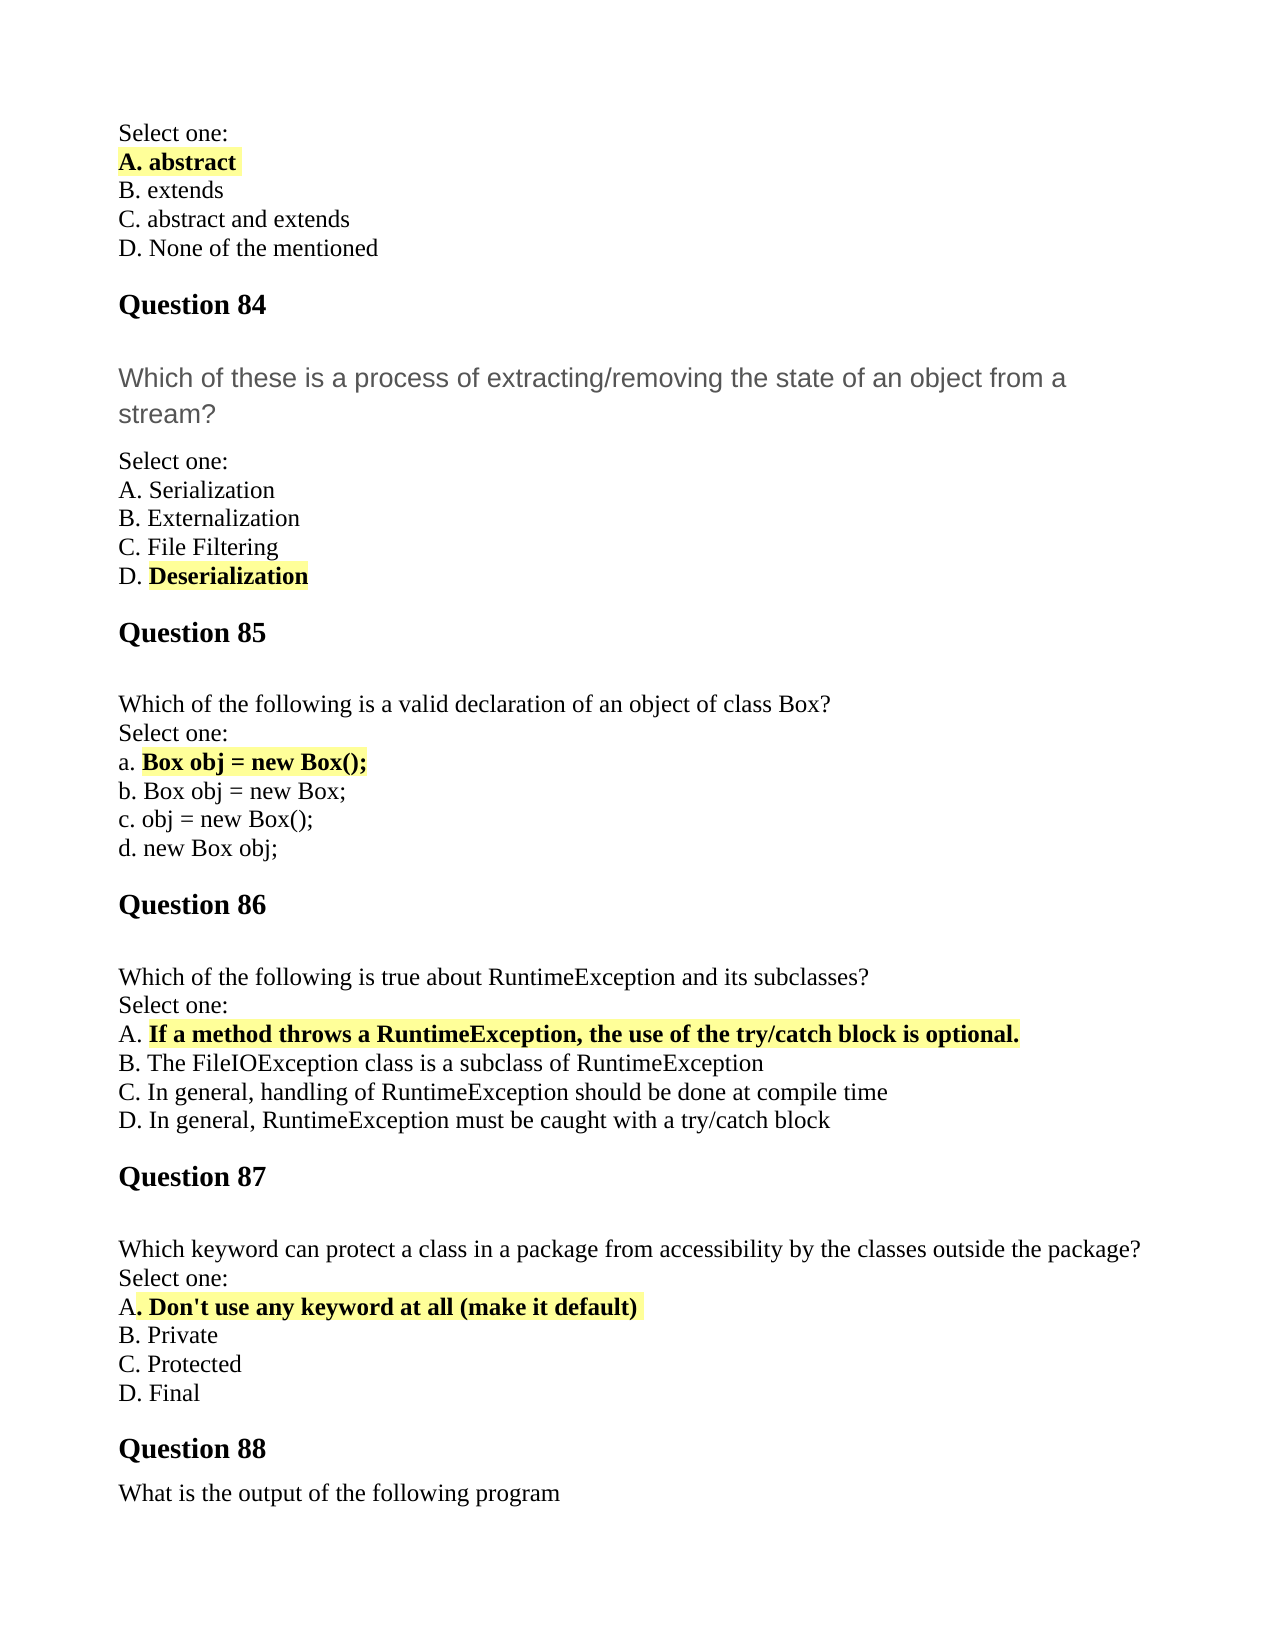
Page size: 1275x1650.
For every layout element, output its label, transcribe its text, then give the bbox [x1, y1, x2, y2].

text b. Box obj = new Box; [118, 776, 1157, 804]
text D. Final [118, 1378, 1157, 1407]
subtitle Question 87 [118, 1159, 1157, 1193]
text C. Protected [118, 1349, 1157, 1378]
text Select one: [118, 1263, 1157, 1292]
text Select one: [118, 991, 1157, 1019]
subtitle Question 88 [118, 1432, 1157, 1465]
text d. new Box obj; [118, 833, 1157, 862]
text C. abstract and extends [118, 204, 1157, 233]
text A. Don't use any keyword at all (make it default) [118, 1292, 1157, 1320]
text Select one: [118, 446, 1157, 475]
subtitle Question 86 [118, 887, 1157, 921]
text A. If a method throws a RuntimeException, the use of the try/catch block is optional. [118, 1019, 1157, 1048]
subtitle Question 84 [118, 287, 1157, 320]
text Select one: [118, 118, 1157, 147]
text C. In general, handling of RuntimeException should be done at compile time [118, 1077, 1157, 1106]
text C. File Filtering [118, 532, 1157, 561]
text Which of the following is true about RuntimeException and its subclasses? [118, 962, 1157, 991]
text What is the output of the following program [118, 1478, 1157, 1506]
text c. obj = new Box(); [118, 804, 1157, 833]
text B. Externalization [118, 503, 1157, 532]
text A. Serialization [118, 475, 1157, 503]
text Which of these is a process of extracting/removing the state of an object from a stream? [118, 362, 1157, 429]
text a. Box obj = new Box(); [118, 747, 1157, 776]
text B. The FileIOException class is a subclass of RuntimeException [118, 1048, 1157, 1077]
text Which of the following is a valid declaration of an object of class Box? [118, 689, 1157, 718]
text D. None of the mentioned [118, 233, 1157, 262]
text B. Private [118, 1320, 1157, 1349]
text D. Deserialization [118, 561, 1157, 590]
text A. abstract [118, 147, 1157, 176]
text Select one: [118, 718, 1157, 747]
text Which keyword can protect a class in a package from accessibility by the classes outside the package? [118, 1234, 1157, 1263]
text B. extends [118, 176, 1157, 204]
text D. In general, RuntimeException must be caught with a try/catch block [118, 1106, 1157, 1134]
subtitle Question 85 [118, 615, 1157, 648]
